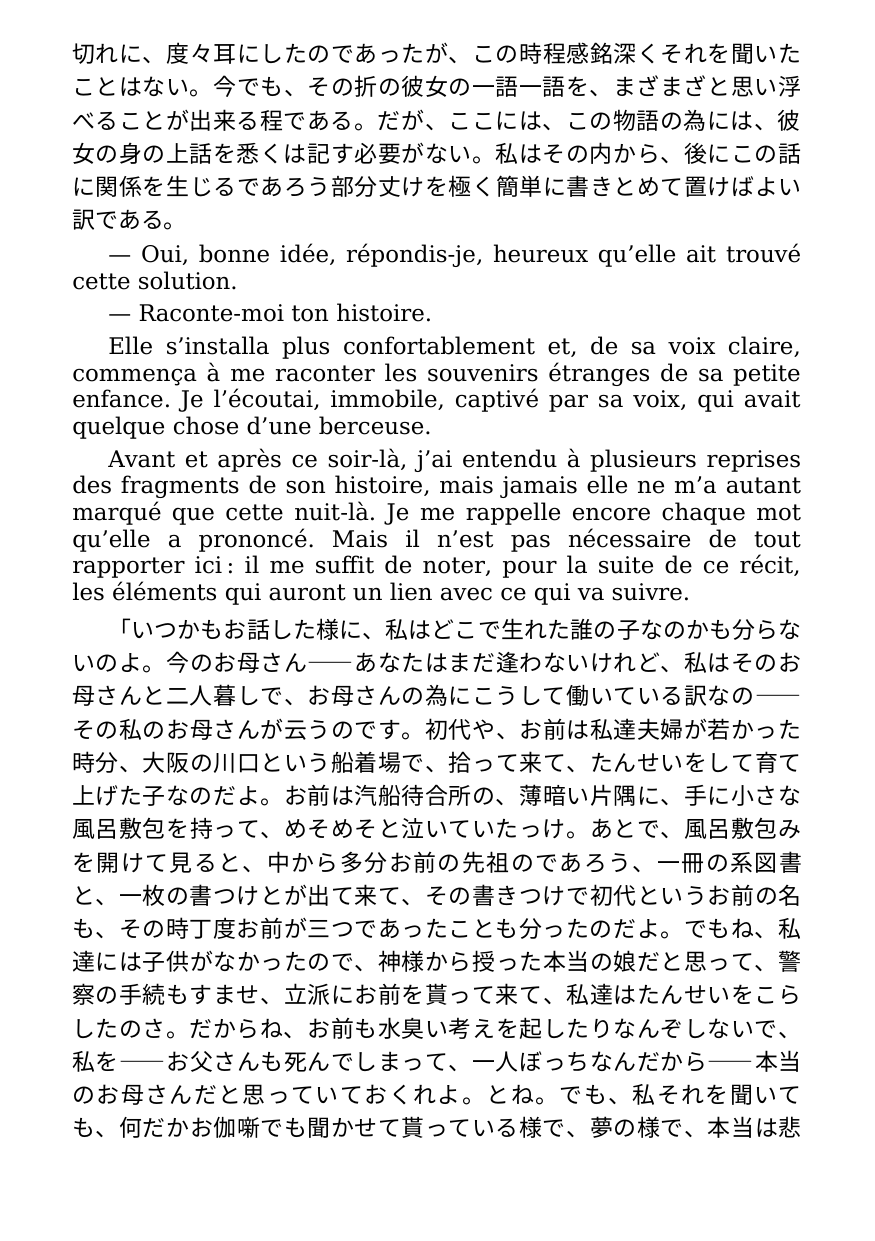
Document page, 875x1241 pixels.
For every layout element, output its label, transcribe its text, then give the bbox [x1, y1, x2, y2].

text — Raconte-moi ton histoire. [72, 301, 802, 327]
text — Oui, bonne idée, répondis-je, heureux qu’elle ait trouvé cette solution. [72, 241, 802, 295]
text 「いつかもお話した様に、私はどこで生れた誰の子なのかも分らないのよ。今のお母さん――あなたはまだ逢わないけれど、私はそのお母さんと二人暮しで、お母さんの為にこうして働いている訳なの――その私のお母さんが云うのです。初代や、お前は私達夫婦が若かった時分、大阪の川口という船着場で、拾って来て、たんせいをして育て上げた子なのだよ。お前は汽船待合所の、薄暗い片隅に、手に小さな風呂敷包を持って、めそめそと泣いていたっけ。あとで、風呂敷包みを開けて見ると、中から多分お前の先祖のであろう、一冊の系図書と、一枚の書つけとが出て来て、その書きつけで初代というお前の名も、その時丁度お前が三つであったことも分ったのだよ。でもね、私達には子供がなかったので、神様から授った本当の娘だと思って、警察の手続もすませ、立派にお前を貰って来て、私達はたんせいをこらしたのさ。だからね、お前も水臭い考えを起したりなんぞしないで、私を――お父さんも死んでしまって、一人ぼっちなんだから――本当のお母さんだと思っていておくれよ。とね。でも、私それを聞いても、何だかお伽噺でも聞かせて貰っている様で、夢の様で、本当は悲 [72, 612, 802, 1143]
text 切れに、度々耳にしたのであったが、この時程感銘深くそれを聞いたことはない。今でも、その折の彼女の一語一語を、まざまざと思い浮べることが出来る程である。だが、ここには、この物語の為には、彼女の身の上話を悉くは記す必要がない。私はその内から、後にこの話に関係を生じるであろう部分丈けを極く簡単に書きとめて置けばよい訳である。 [72, 36, 802, 235]
text Avant et après ce soir-là, j’ai entendu à plusieurs reprises des fragments de son histoire, mais jamais elle ne m’a autant marqué que cette nuit-là. Je me rappelle encore chaque mot qu’elle a prononcé. Mais il n’est pas nécessaire de tout rapporter ici : il me suffit de noter, pour la suite de ce récit, les éléments qui auront un lien avec ce qui va suivre. [72, 446, 802, 606]
text Elle s’installa plus confortablement et, de sa voix claire, commença à me raconter les souvenirs étranges de sa petite enfance. Je l’écoutai, immobile, captivé par sa voix, qui avait quelque chose d’une berceuse. [72, 333, 802, 440]
